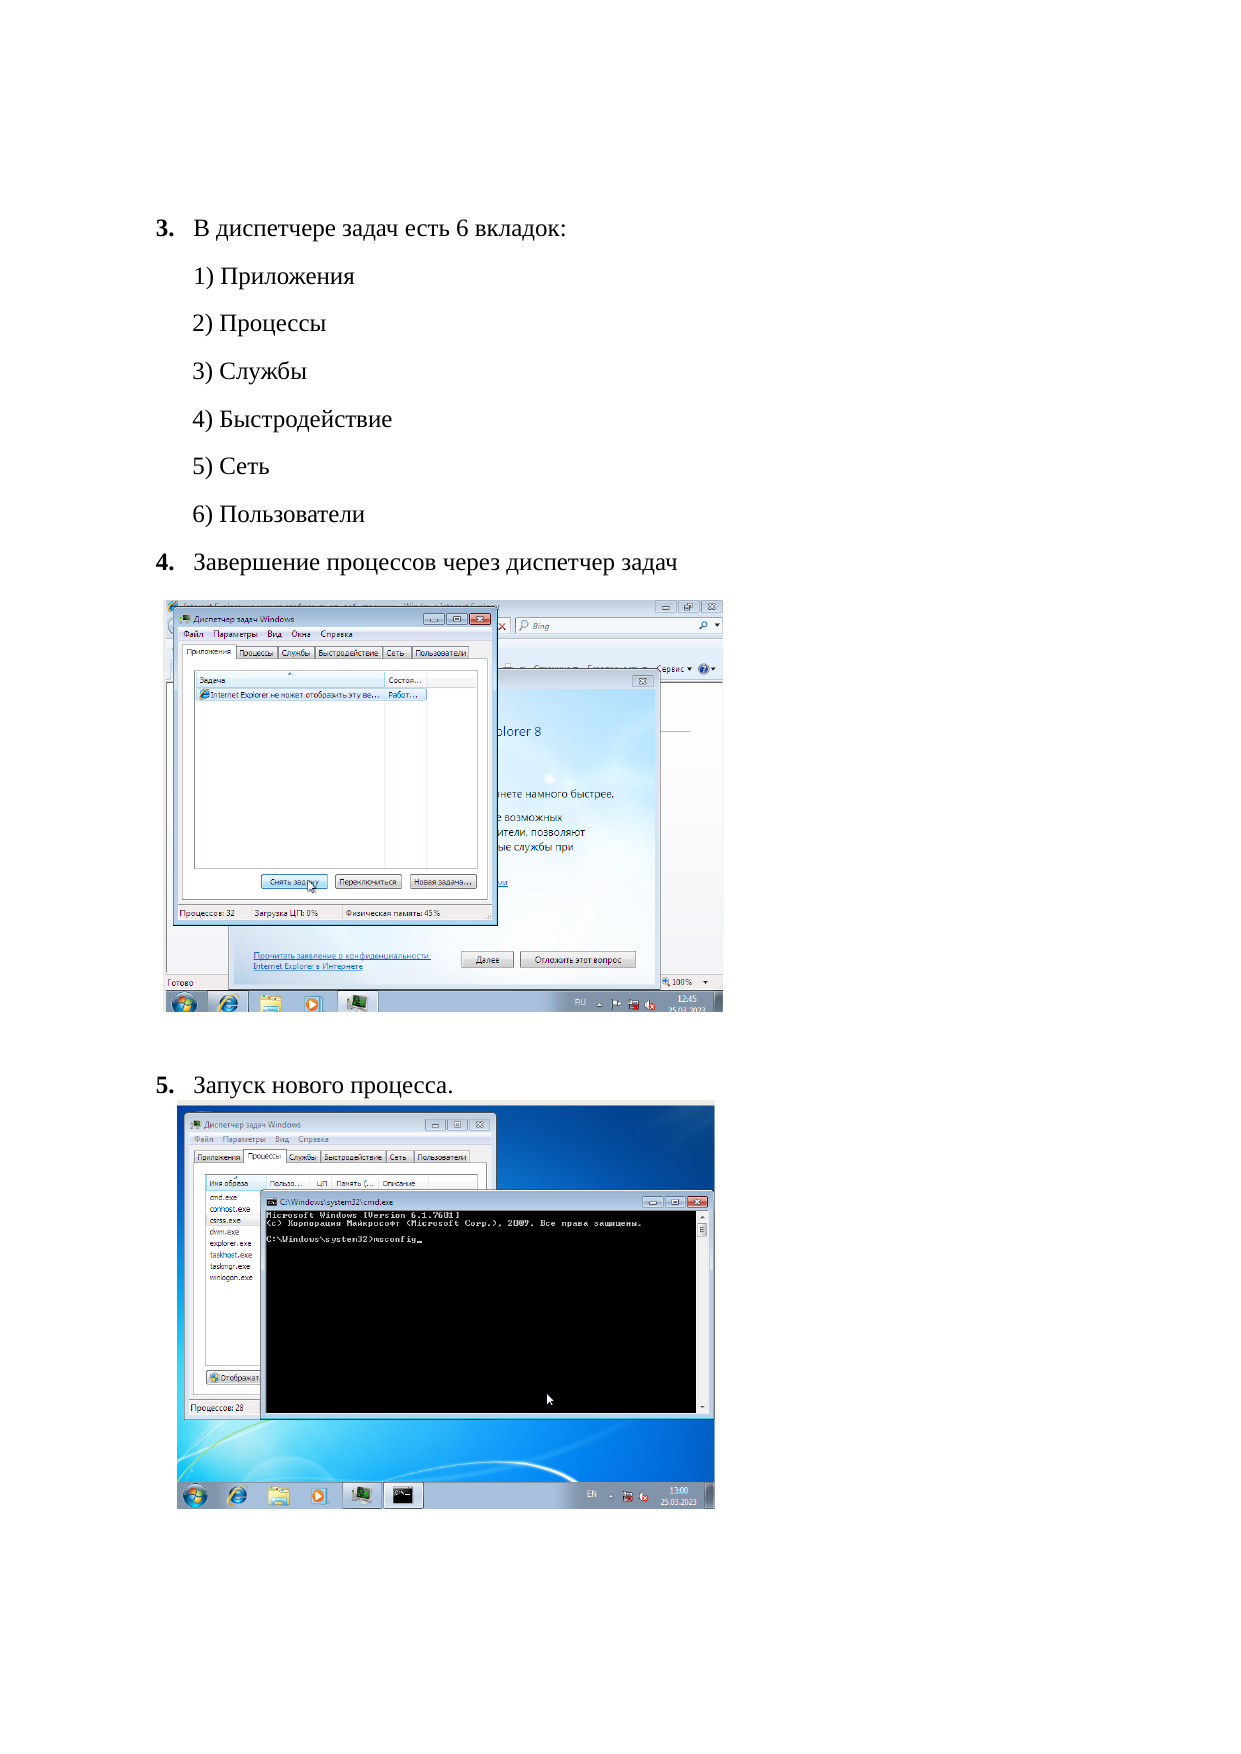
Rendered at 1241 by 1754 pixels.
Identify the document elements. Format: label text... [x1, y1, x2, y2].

list В диспетчере задач есть 6 вкладок: [156, 213, 1122, 242]
text 6) Пользователи [118, 499, 1122, 528]
text 5) Сеть [118, 451, 1122, 480]
picture [163, 600, 723, 1012]
list Завершение процессов через диспетчер задач [156, 547, 1122, 575]
text 4) Быстродействие [118, 404, 1122, 432]
list 1) Приложения [156, 261, 1122, 290]
picture [177, 1100, 716, 1509]
text 3) Службы [118, 356, 1122, 385]
text 2) Процессы [118, 308, 1122, 337]
list Запуск нового процесса. [156, 1070, 1122, 1099]
